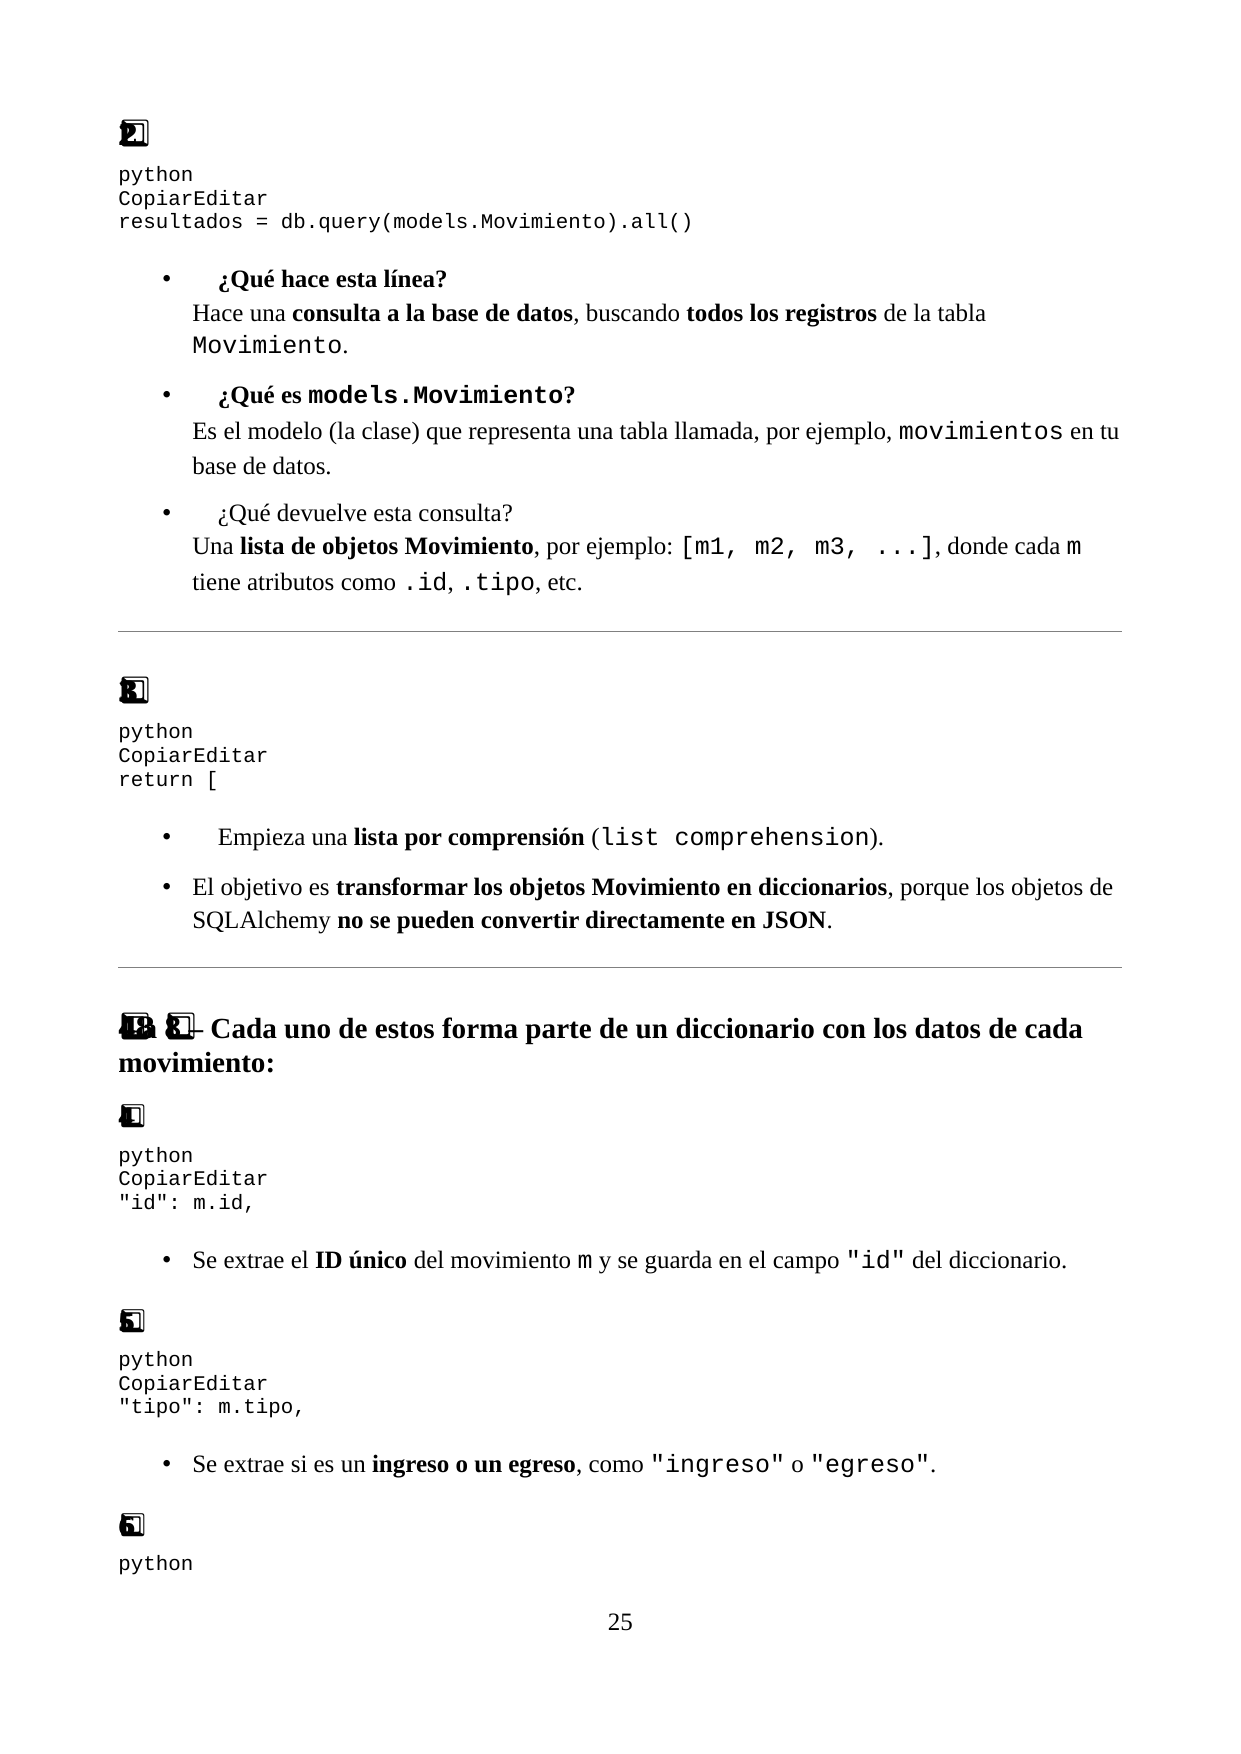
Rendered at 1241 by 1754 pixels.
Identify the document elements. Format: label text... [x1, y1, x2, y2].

list El objetivo es transformar los objetos Movimiento en diccionarios, porque los objetos de SQLAlchemy no se pueden convertir directamente en JSON. [162, 872, 1122, 934]
list Se extrae si es un ingreso o un egreso, como "ingreso" o "egreso". [162, 1449, 1122, 1480]
text CopiarEditar [118, 1168, 1122, 1192]
subtitle 3️⃣ [118, 675, 1122, 709]
subtitle 2️⃣ [118, 118, 1122, 152]
text "tipo": m.tipo, [118, 1396, 1122, 1420]
list ✅ Empieza una lista por comprensión (list comprehension). [162, 822, 1122, 853]
text CopiarEditar [118, 1372, 1122, 1396]
text CopiarEditar [118, 745, 1122, 769]
text CopiarEditar [118, 188, 1122, 211]
list 🧠 ¿Qué es models.Movimiento? Es el modelo (la clase) que representa una tabla llamada, por ejemplo, movimientos en tu base de datos. [162, 381, 1122, 479]
text python [118, 1553, 1122, 1577]
subtitle 5️⃣ [118, 1308, 1122, 1336]
subtitle 6️⃣ [118, 1512, 1122, 1541]
list ✅ ¿Qué hace esta línea? Hace una consulta a la base de datos, buscando todos los registros de la tabla Movimiento. [162, 264, 1122, 361]
text "id": m.id, [118, 1192, 1122, 1216]
list 🔄 ¿Qué devuelve esta consulta? Una lista de objetos Movimiento, por ejemplo: [m1, m2, m3, ...], donde cada m tiene atributos como .id, .tipo, etc. [162, 498, 1122, 597]
text python [118, 1145, 1122, 1168]
list Se extrae el ID único del movimiento m y se guarda en el campo "id" del diccionario. [162, 1245, 1122, 1276]
text python [118, 164, 1122, 188]
text python [118, 721, 1122, 745]
subtitle 4️⃣ a 8️⃣ – Cada uno de estos forma parte de un diccionario con los datos de cada movimiento: [118, 1011, 1122, 1078]
text resultados = db.query(models.Movimiento).all() [118, 211, 1122, 235]
text return [ [118, 769, 1122, 792]
subtitle 4️⃣ [118, 1103, 1122, 1132]
text python [118, 1349, 1122, 1372]
